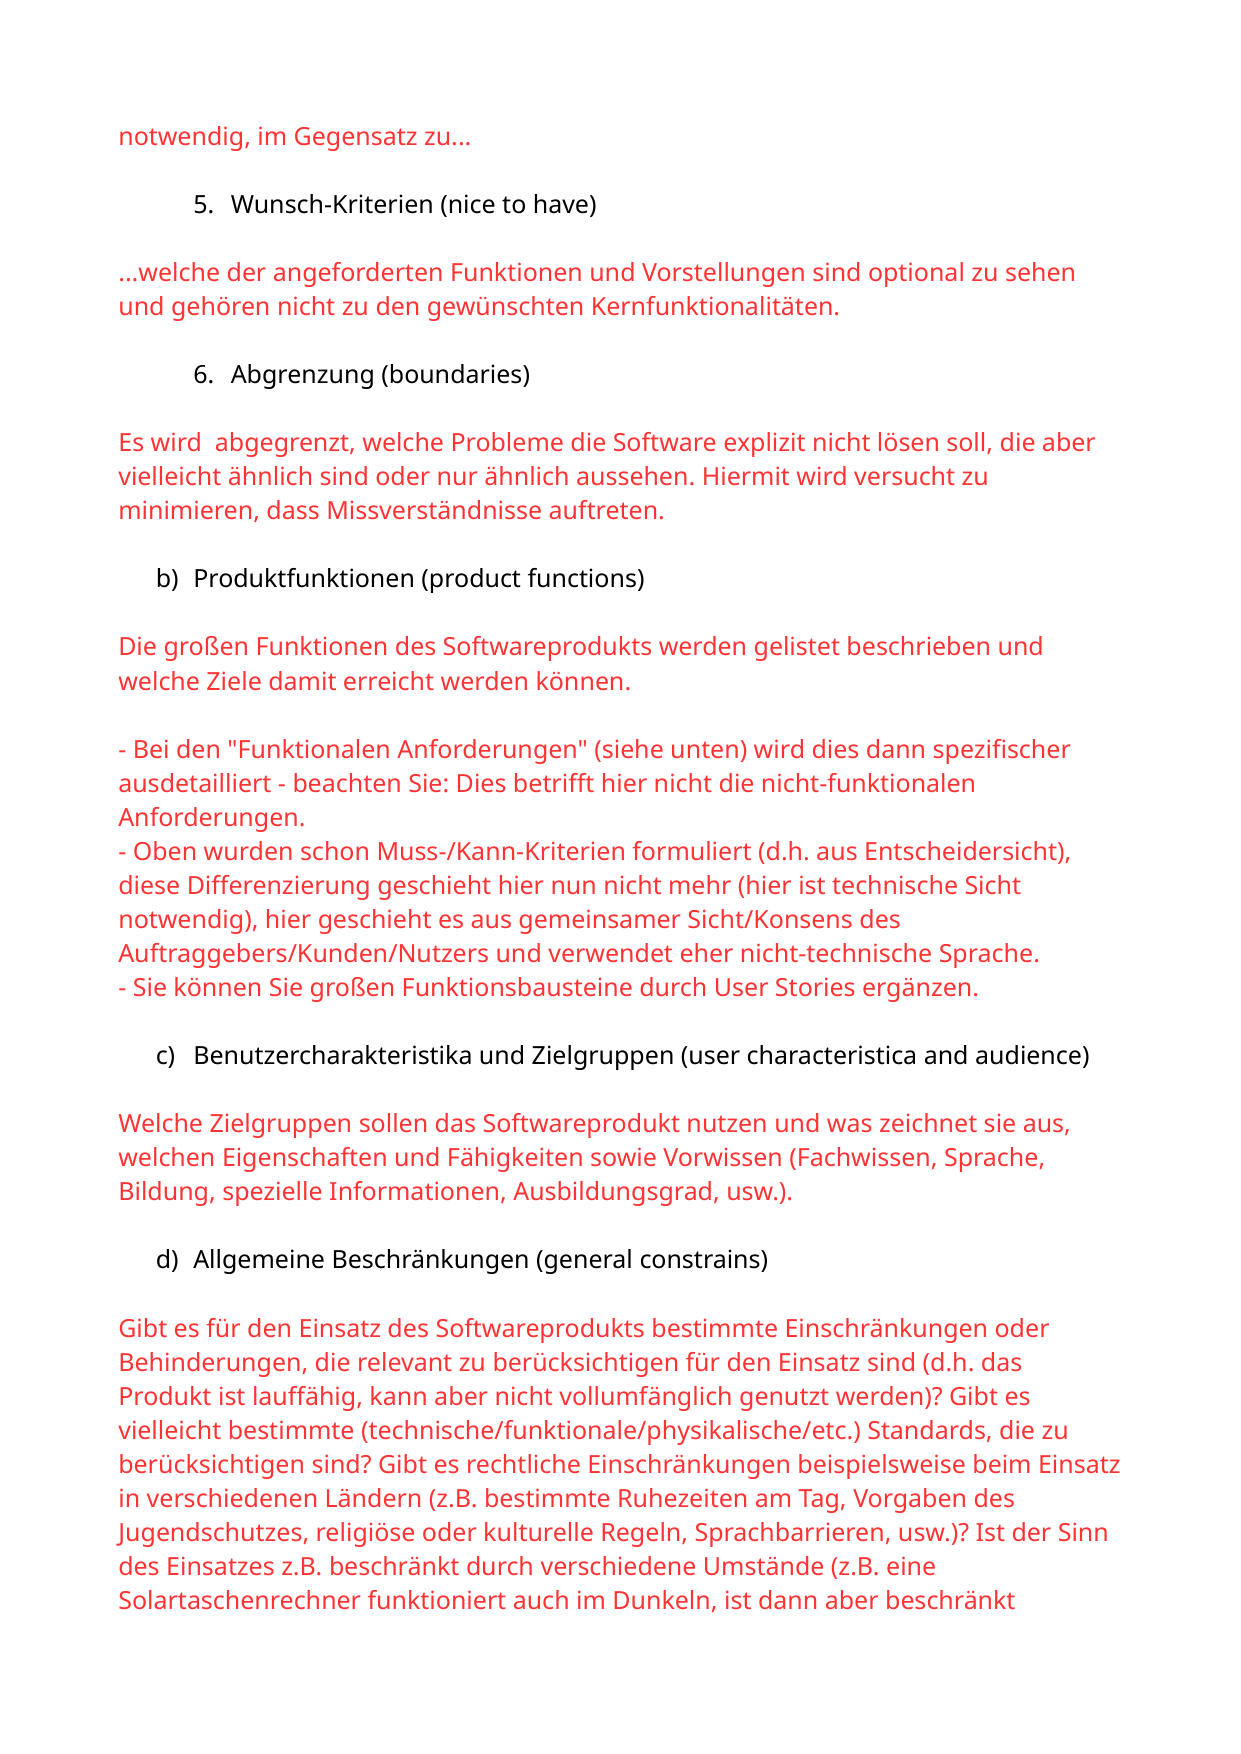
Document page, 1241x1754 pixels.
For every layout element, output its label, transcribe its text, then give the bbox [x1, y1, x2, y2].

list Wunsch-Kriterien (nice to have) [193, 186, 1122, 220]
text Gibt es für den Einsatz des Softwareprodukts bestimmte Einschränkungen oder Behinderungen, die relevant zu berücksichtigen für den Einsatz sind (d.h. das Produkt ist lauffähig, kann aber nicht vollumfänglich genutzt werden)? Gibt es vielleicht bestimmte (technische/funktionale/physikalische/etc.) Standards, die zu berücksichtigen sind? Gibt es rechtliche Einschränkungen beispielsweise beim Einsatz in verschiedenen Ländern (z.B. bestimmte Ruhezeiten am Tag, Vorgaben des Jugendschutzes, religiöse oder kulturelle Regeln, Sprachbarrieren, usw.)? Ist der Sinn des Einsatzes z.B. beschränkt durch verschiedene Umstände (z.B. eine Solartaschenrechner funktioniert auch im Dunkeln, ist dann aber beschränkt [118, 1310, 1122, 1617]
text ...welche der angeforderten Funktionen und Vorstellungen sind optional zu sehen und gehören nicht zu den gewünschten Kernfunktionalitäten. [118, 254, 1122, 322]
text Es wird abgegrenzt, welche Probleme die Software explizit nicht lösen soll, die aber vielleicht ähnlich sind oder nur ähnlich aussehen. Hiermit wird versucht zu minimieren, dass Missverständnisse auftreten. [118, 425, 1122, 527]
text Die großen Funktionen des Softwareprodukts werden gelistet beschrieben und welche Ziele damit erreicht werden können. [118, 629, 1122, 697]
list Benutzercharakteristika und Zielgruppen (user characteristica and audience) [156, 1038, 1122, 1072]
text notwendig, im Gegensatz zu... [118, 118, 1122, 152]
text - Sie können Sie großen Funktionsbausteine durch User Stories ergänzen. [118, 970, 1122, 1004]
list Allgemeine Beschränkungen (general constrains) [156, 1242, 1122, 1276]
list Abgrenzung (boundaries) [193, 357, 1122, 391]
text - Bei den "Funktionalen Anforderungen" (siehe unten) wird dies dann spezifischer ausdetailliert - beachten Sie: Dies betrifft hier nicht die nicht-funktionalen Anforderungen. [118, 731, 1122, 833]
text Welche Zielgruppen sollen das Softwareprodukt nutzen und was zeichnet sie aus, welchen Eigenschaften und Fähigkeiten sowie Vorwissen (Fachwissen, Sprache, Bildung, spezielle Informationen, Ausbildungsgrad, usw.). [118, 1106, 1122, 1208]
text - Oben wurden schon Muss-/Kann-Kriterien formuliert (d.h. aus Entscheidersicht), diese Differenzierung geschieht hier nun nicht mehr (hier ist technische Sicht notwendig), hier geschieht es aus gemeinsamer Sicht/Konsens des Auftraggebers/Kunden/Nutzers und verwendet eher nicht-technische Sprache. [118, 833, 1122, 970]
list Produktfunktionen (product functions) [156, 561, 1122, 595]
